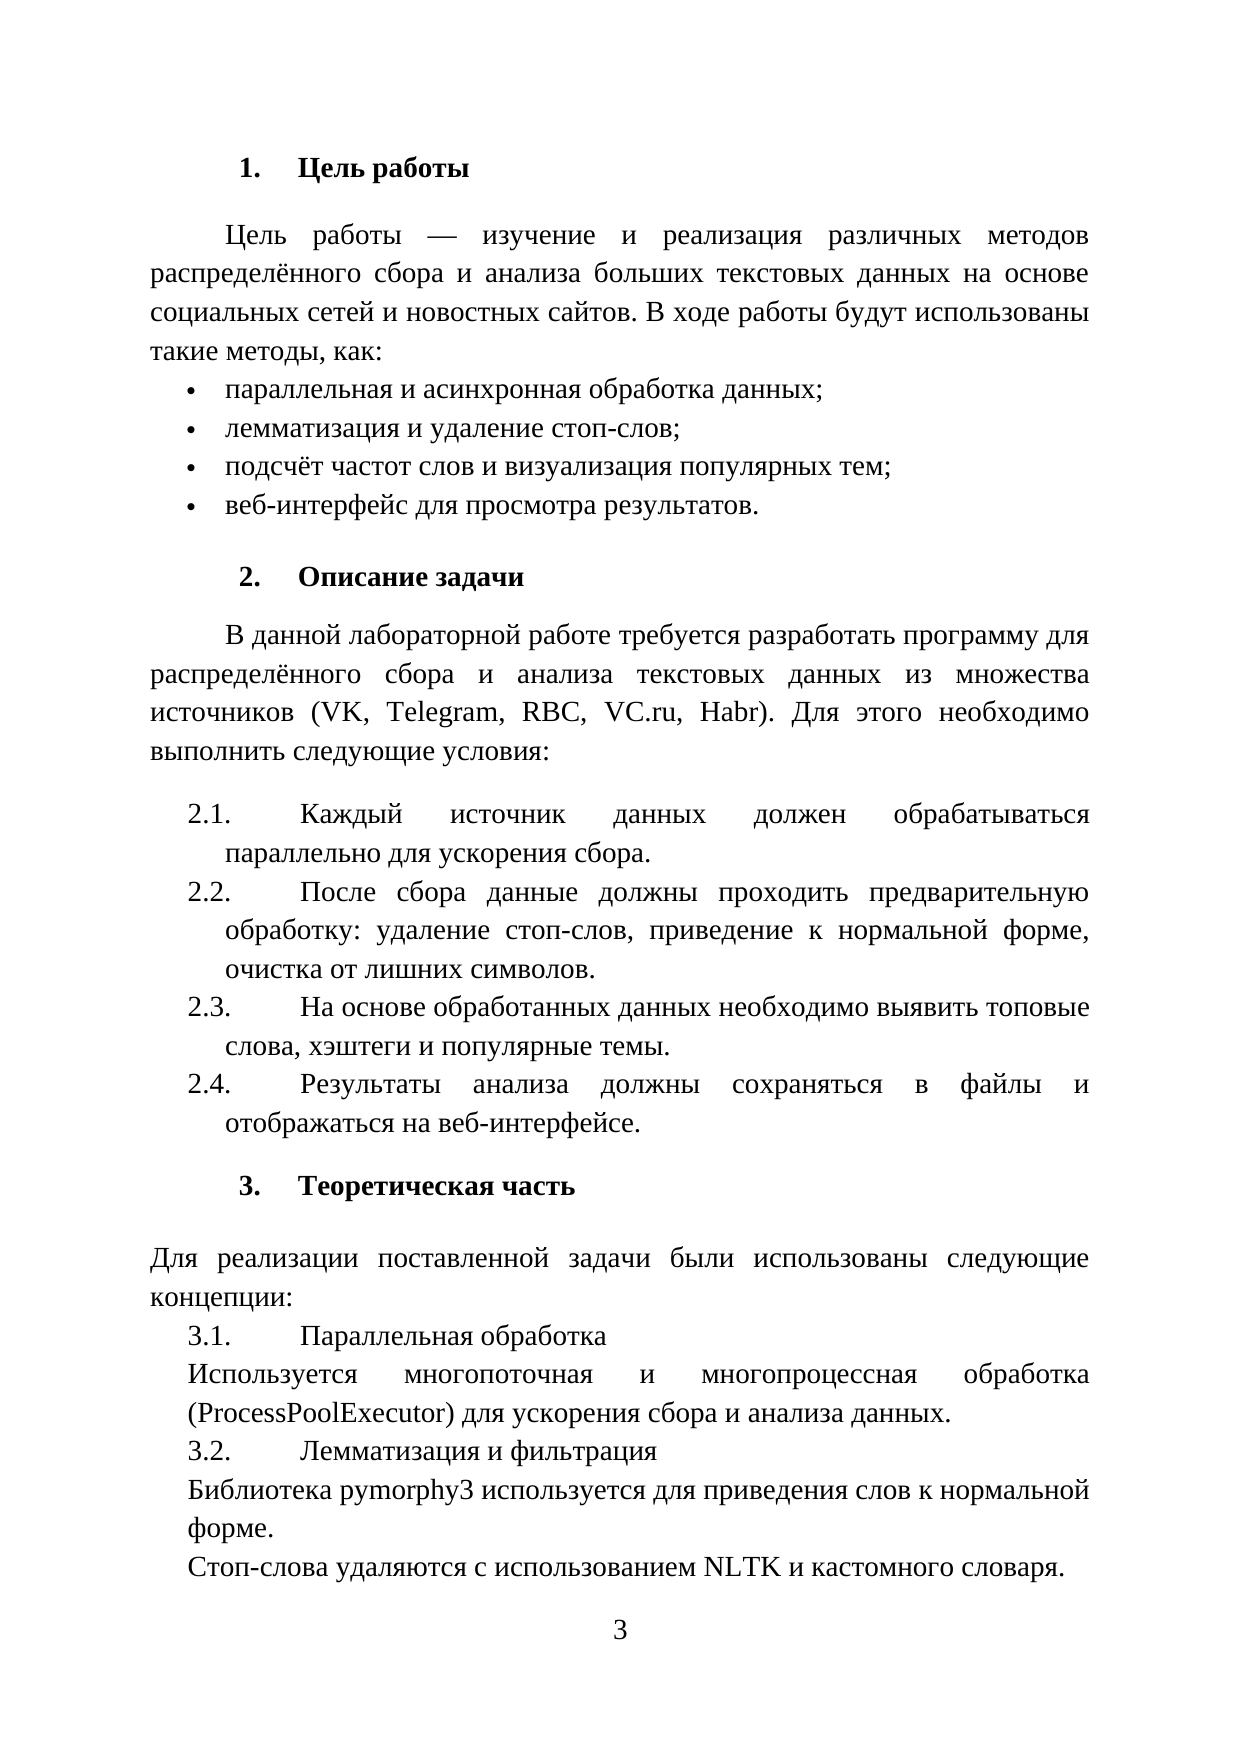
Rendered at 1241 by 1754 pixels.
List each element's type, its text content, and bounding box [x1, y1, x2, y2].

list После сбора данные должны проходить предварительную обработку: удаление стоп-слов, приведение к нормальной форме, очистка от лишних символов. [187, 874, 1090, 984]
list подсчёт частот слов и визуализация популярных тем; [187, 448, 1090, 482]
list Каждый источник данных должен обрабатываться параллельно для ускорения сбора. [187, 797, 1090, 869]
text Используется многопоточная и многопроцессная обработка (ProcessPoolExecutor) для ускорения сбора и анализа данных. [187, 1356, 1090, 1428]
text Для реализации поставленной задачи были использованы следующие концепции: [150, 1241, 1090, 1313]
subtitle Описание задачи [239, 559, 1090, 592]
text Цель работы — изучение и реализация различных методов распределённого сбора и анализа больших текстовых данных на основе социальных сетей и новостных сайтов. В ходе работы будут использованы такие методы, как: [150, 217, 1090, 366]
subtitle Теоретическая часть [239, 1168, 1090, 1202]
text Библиотека pymorphy3 используется для приведения слов к нормальной форме. [187, 1472, 1090, 1544]
list На основе обработанных данных необходимо выявить топовые слова, хэштеги и популярные темы. [187, 989, 1090, 1061]
list Результаты анализа должны сохраняться в файлы и отображаться на веб-интерфейсе. [187, 1066, 1090, 1138]
text Стоп-слова удаляются с использованием NLTK и кастомного словаря. [187, 1549, 1090, 1582]
list Лемматизация и фильтрация [187, 1433, 1090, 1467]
list параллельная и асинхронная обработка данных; [187, 371, 1090, 405]
list Параллельная обработка [187, 1318, 1090, 1351]
list веб-интерфейс для просмотра результатов. [187, 487, 1090, 520]
text В данной лабораторной работе требуется разработать программу для распределённого сбора и анализа текстовых данных из множества источников (VK, Telegram, RBC, VC.ru, Habr). Для этого необходимо выполнить следующие условия: [150, 617, 1090, 767]
subtitle Цель работы [239, 150, 1090, 183]
list лемматизация и удаление стоп-слов; [187, 410, 1090, 443]
